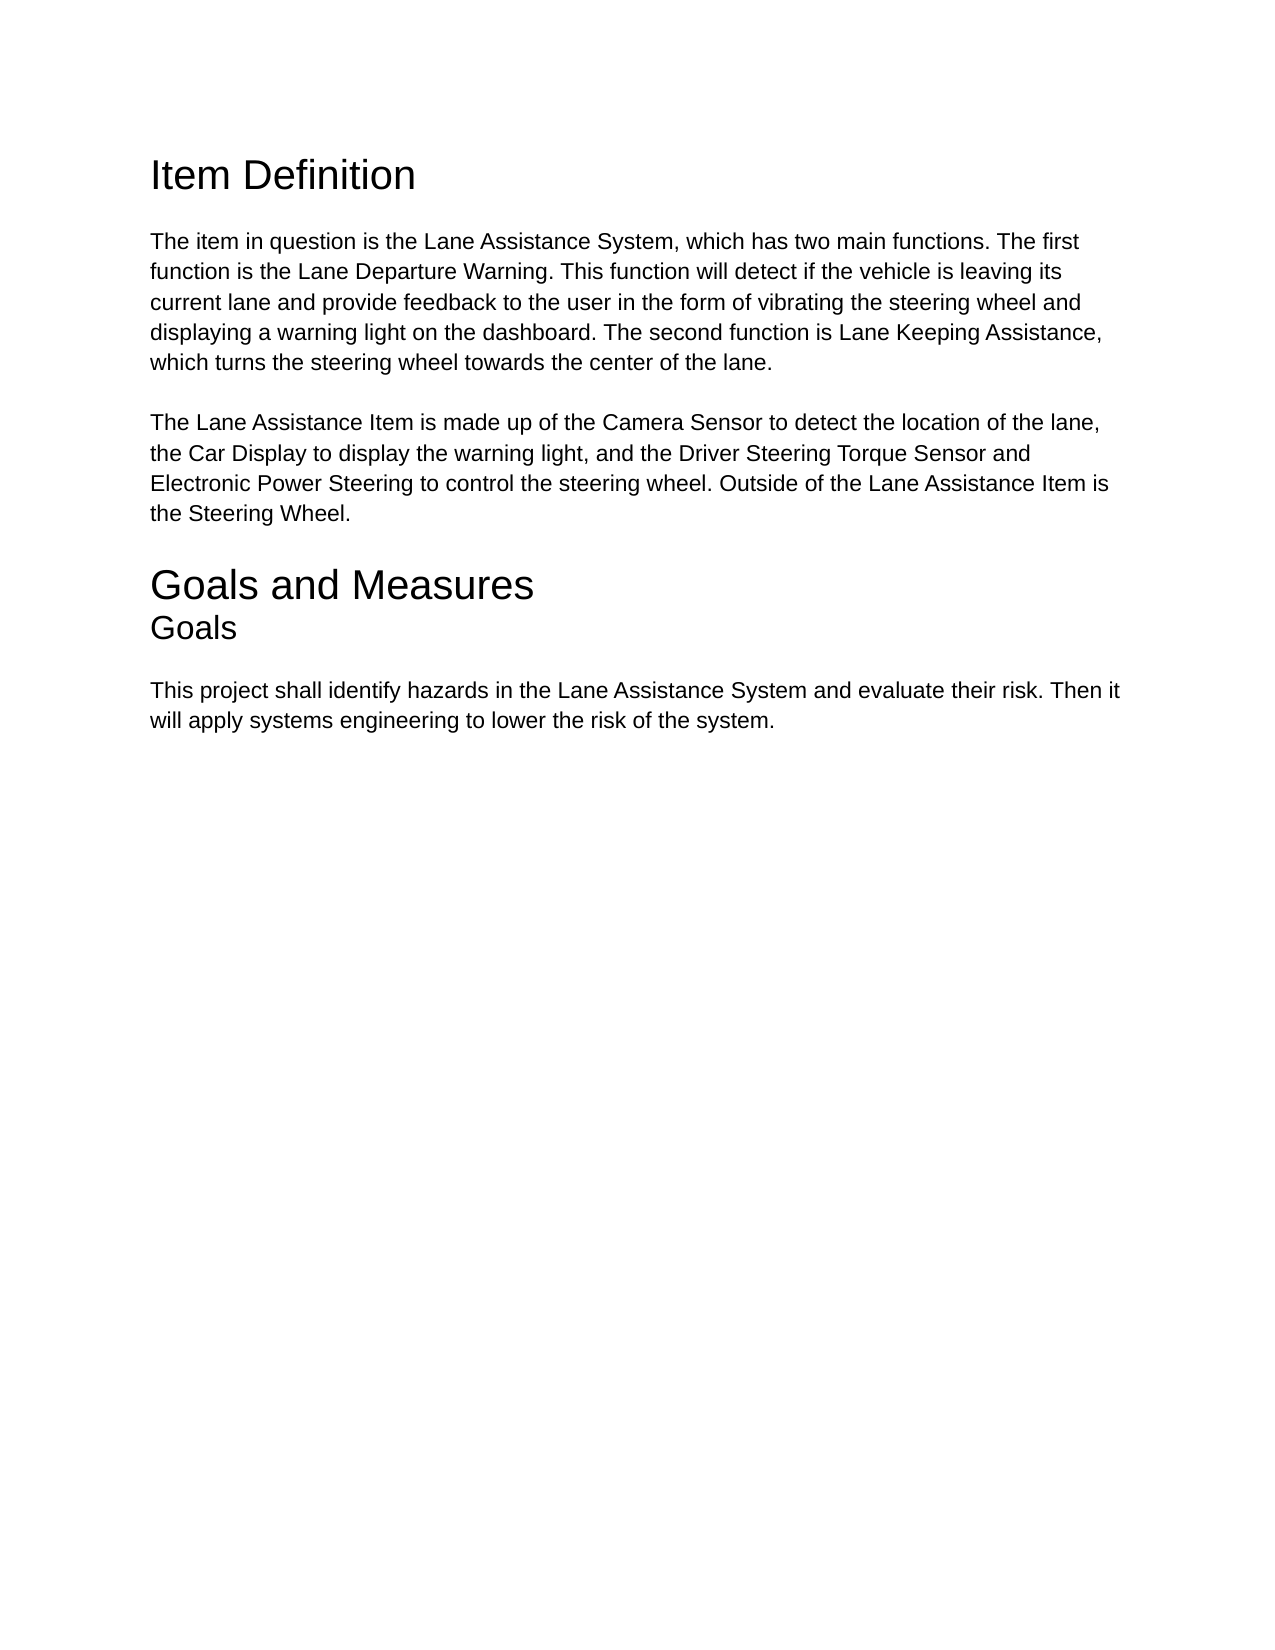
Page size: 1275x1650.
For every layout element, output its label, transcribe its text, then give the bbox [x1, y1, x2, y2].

subtitle Goals and Measures [150, 560, 1125, 608]
text The Lane Assistance Item is made up of the Camera Sensor to detect the location of the lane, the Car Display to display the warning light, and the Driver Steering Torque Sensor and Electronic Power Steering to control the steering wheel. Outside of the Lane Assistance Item is the Steering Wheel. [150, 409, 1125, 526]
subtitle Item Definition [150, 150, 1125, 198]
text The item in question is the Lane Assistance System, which has two main functions. The first function is the Lane Departure Warning. This function will detect if the vehicle is leaving its current lane and provide feedback to the user in the form of vibrating the steering wheel and displaying a warning light on the dashboard. The second function is Lane Keeping Assistance, which turns the steering wheel towards the center of the lane. [150, 228, 1125, 375]
text This project shall identify hazards in the Lane Assistance System and evaluate their risk. Then it will apply systems engineering to lower the risk of the system. [150, 677, 1125, 733]
subtitle Goals [150, 608, 1125, 647]
